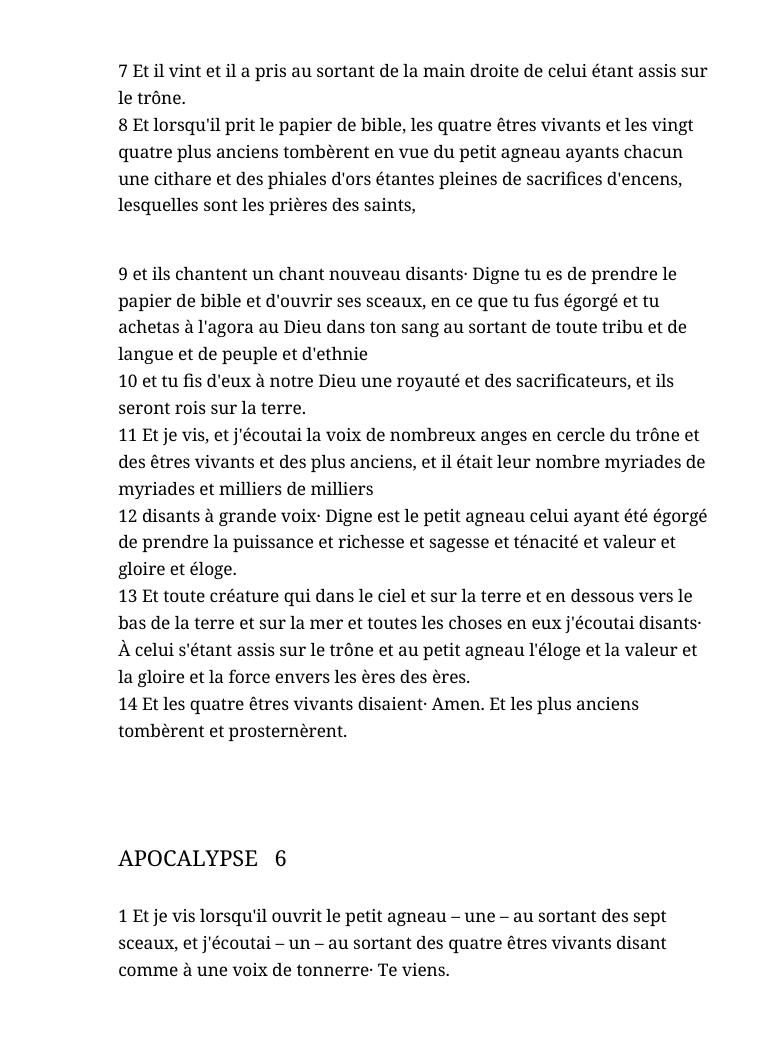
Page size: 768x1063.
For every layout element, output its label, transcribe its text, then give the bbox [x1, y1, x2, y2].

text 7 Et il vint et il a pris au sortant de la main droite de celui étant assis sur le trône. 8 Et lorsqu'il prit le papier de bible, les quatre êtres vivants et les vingt quatre plus anciens tombèrent en vue du petit agneau ayants chacun une cithare et des phiales d'ors étantes pleines de sacrifices d'encens, lesquelles sont les prières des saints, [118, 59, 709, 244]
text 9 et ils chantent un chant nouveau disants· Digne tu es de prendre le papier de bible et d'ouvrir ses sceaux, en ce que tu fus égorgé et tu achetas à l'agora au Dieu dans ton sang au sortant de toute tribu et de langue et de peuple et d'ethnie 10 et tu fis d'eux à notre Dieu une royauté et des sacrificateurs, et ils seront rois sur la terre. 11 Et je vis, et j'écoutai la voix de nombreux anges en cercle du trône et des êtres vivants et des plus anciens, et il était leur nombre myriades de myriades et milliers de milliers 12 disants à grande voix· Digne est le petit agneau celui ayant été égorgé de prendre la puissance et richesse et sagesse et ténacité et valeur et gloire et éloge. 13 Et toute créature qui dans le ciel et sur la terre et en dessous vers le bas de la terre et sur la mer et toutes les choses en eux j'écoutai disants· À celui s'étant assis sur le trône et au petit agneau l'éloge et la valeur et la gloire et la force envers les ères des ères. 14 Et les quatre êtres vivants disaient· Amen. Et les plus anciens tombèrent et prosternèrent. [118, 262, 709, 742]
text APOCALYPSE 6 [118, 843, 709, 873]
text 1 Et je vis lorsqu'il ouvrit le petit agneau – une – au sortant des sept sceaux, et j'écoutai – un – au sortant des quatre êtres vivants disant comme à une voix de tonnerre· Te viens. [118, 877, 709, 981]
